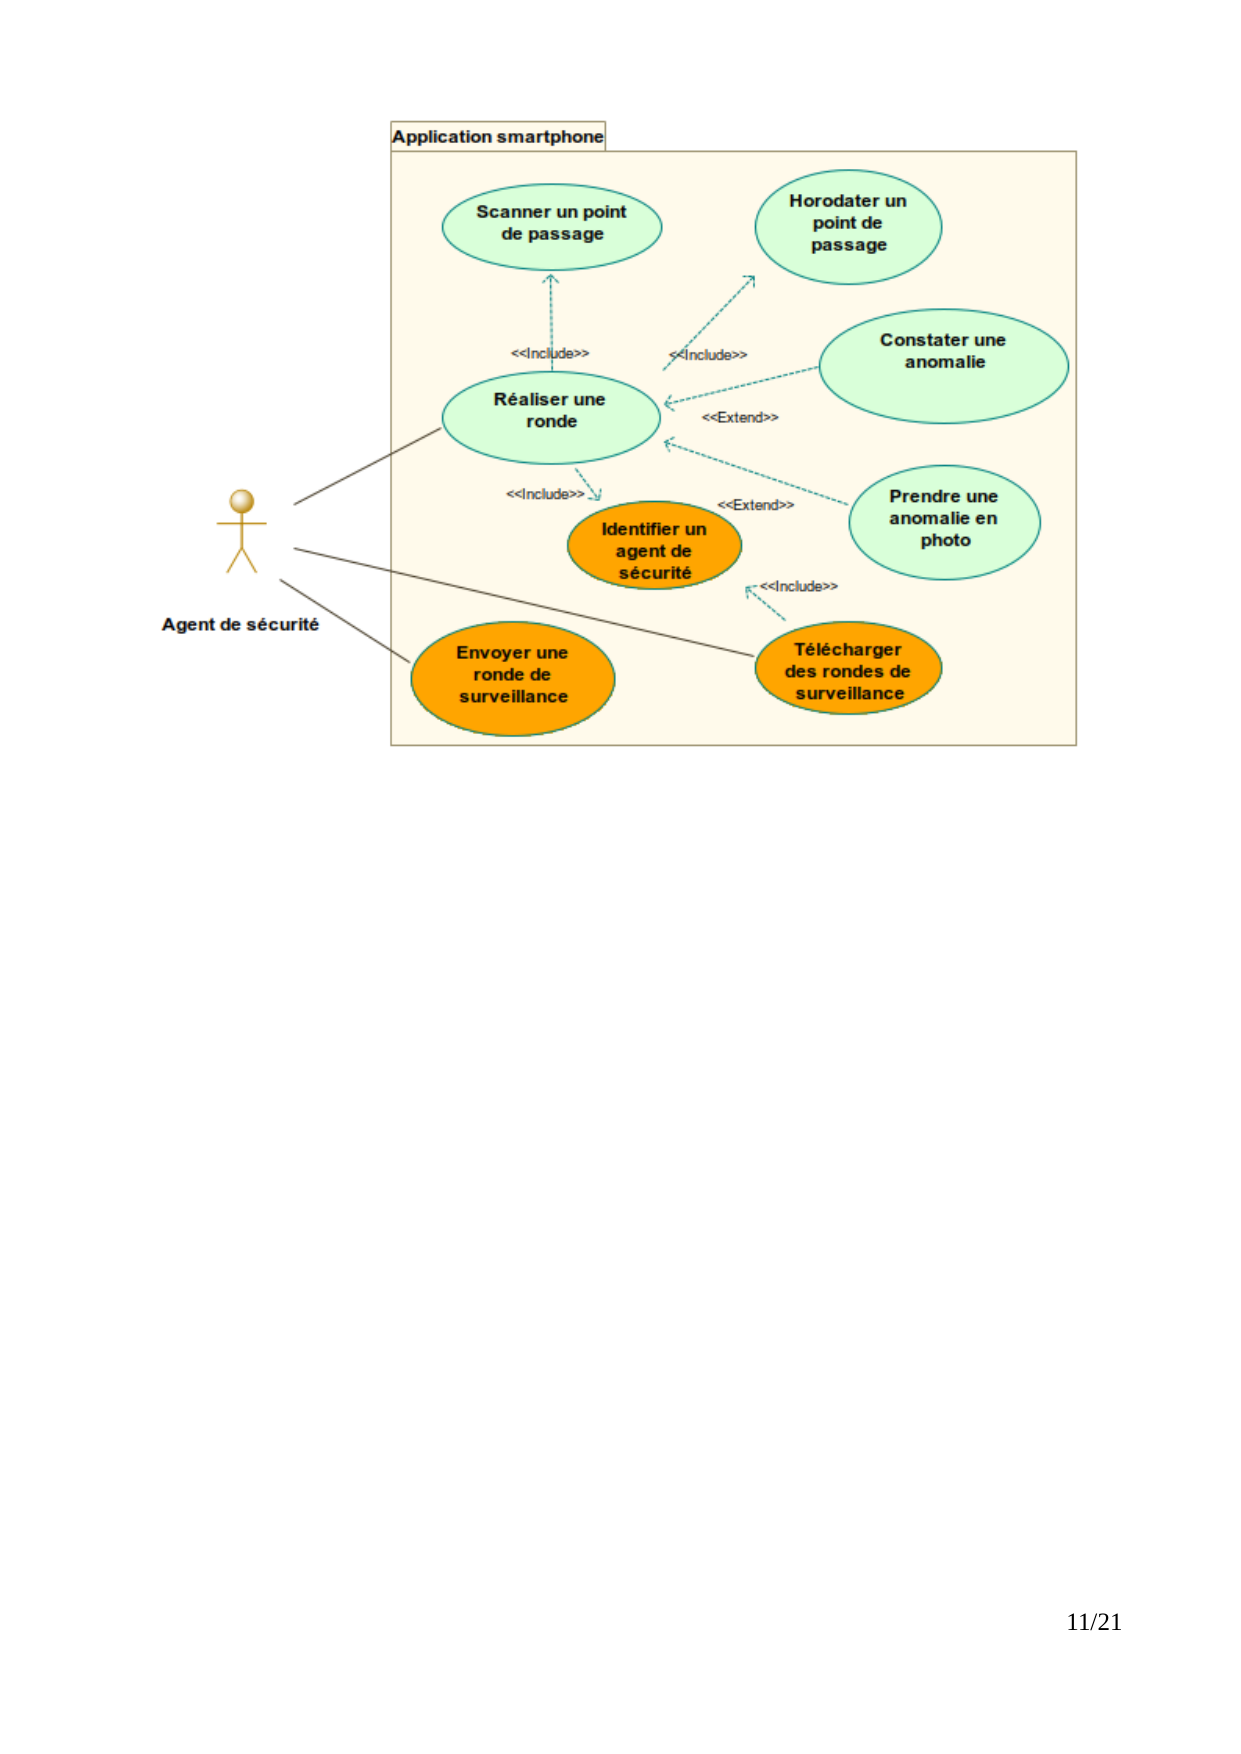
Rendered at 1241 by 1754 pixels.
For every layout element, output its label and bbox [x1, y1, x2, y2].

picture [159, 118, 1082, 748]
